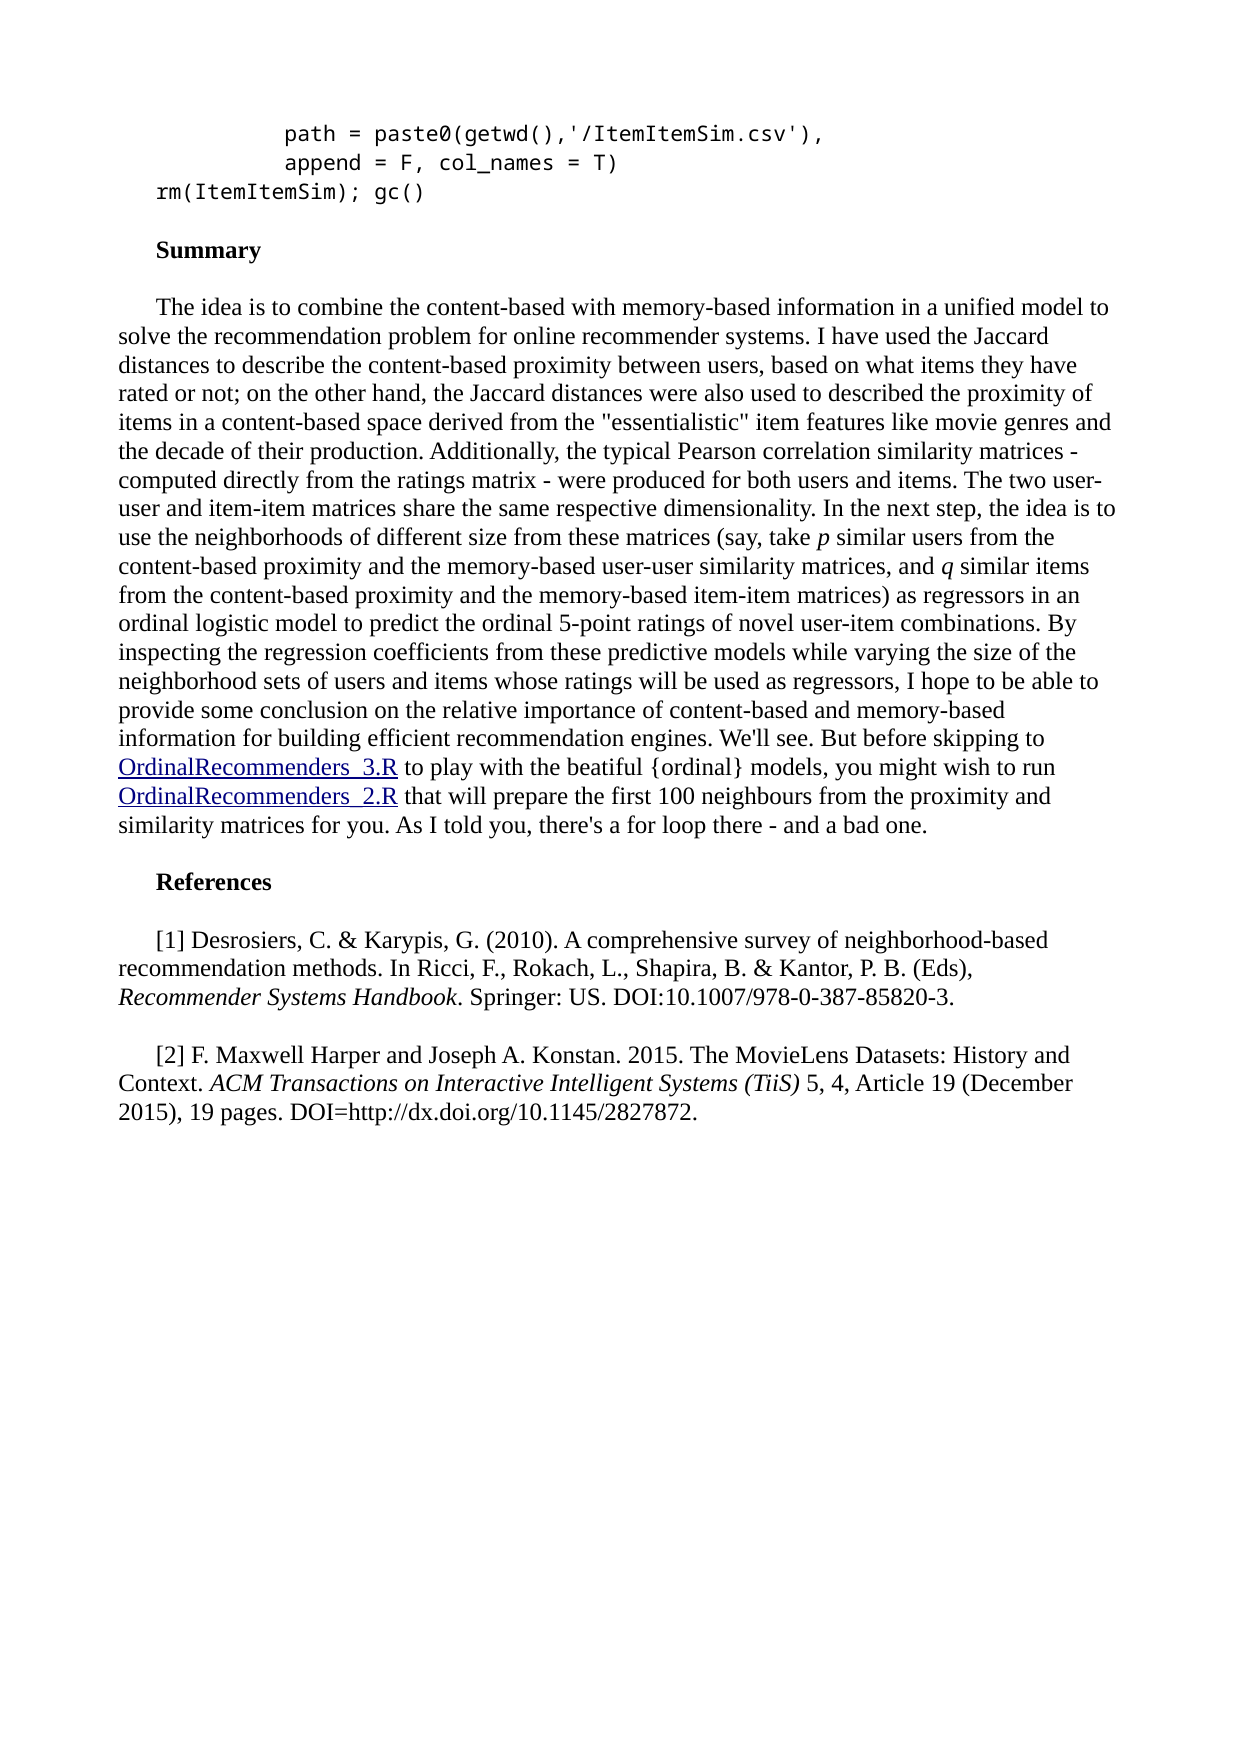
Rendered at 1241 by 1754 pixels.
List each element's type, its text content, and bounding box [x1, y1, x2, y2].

text rm(ItemItemSim); gc() [118, 177, 1122, 206]
text References [118, 867, 1122, 896]
text recommendation methods. In Ricci, F., Rokach, L., Shapira, B. & Kantor, P. B. (Eds), Recommender Systems Handbook. Springer: US. DOI:10.1007/978-0-387-85820-3. [118, 953, 1122, 1011]
text [1] Desrosiers, C. & Karypis, G. (2010). A comprehensive survey of neighborhood-based [118, 925, 1122, 953]
text [2] F. Maxwell Harper and Joseph A. Konstan. 2015. The MovieLens Datasets: History and Context. ACM Transactions on Interactive Intelligent Systems (TiiS) 5, 4, Article 19 (December 2015), 19 pages. DOI=http://dx.doi.org/10.1145/2827872. [118, 1040, 1122, 1126]
text Summary [118, 235, 1122, 263]
text The idea is to combine the content-based with memory-based information in a unified model to solve the recommendation problem for online recommender systems. I have used the Jaccard distances to describe the content-based proximity between users, based on what items they have rated or not; on the other hand, the Jaccard distances were also used to described the proximity of items in a content-based space derived from the "essentialistic" item features like movie genres and the decade of their production. Additionally, the typical Pearson correlation similarity matrices - computed directly from the ratings matrix - were produced for both users and items. The two user-user and item-item matrices share the same respective dimensionality. In the next step, the idea is to use the neighborhoods of different size from these matrices (say, take p similar users from the content-based proximity and the memory-based user-user similarity matrices, and q similar items from the content-based proximity and the memory-based item-item matrices) as regressors in an ordinal logistic model to predict the ordinal 5-point ratings of novel user-item combinations. By inspecting the regression coefficients from these predictive models while varying the size of the neighborhood sets of users and items whose ratings will be used as regressors, I hope to be able to provide some conclusion on the relative importance of content-based and memory-based information for building efficient recommendation engines. We'll see. But before skipping to OrdinalRecommenders_3.R to play with the beatiful {ordinal} models, you might wish to run OrdinalRecommenders_2.R that will prepare the first 100 neighbours from the proximity and similarity matrices for you. As I told you, there's a for loop there - and a bad one. [118, 292, 1122, 838]
text append = F, col_names = T) [118, 147, 1122, 177]
text path = paste0(getwd(),'/ItemItemSim.csv'), [118, 118, 1122, 147]
